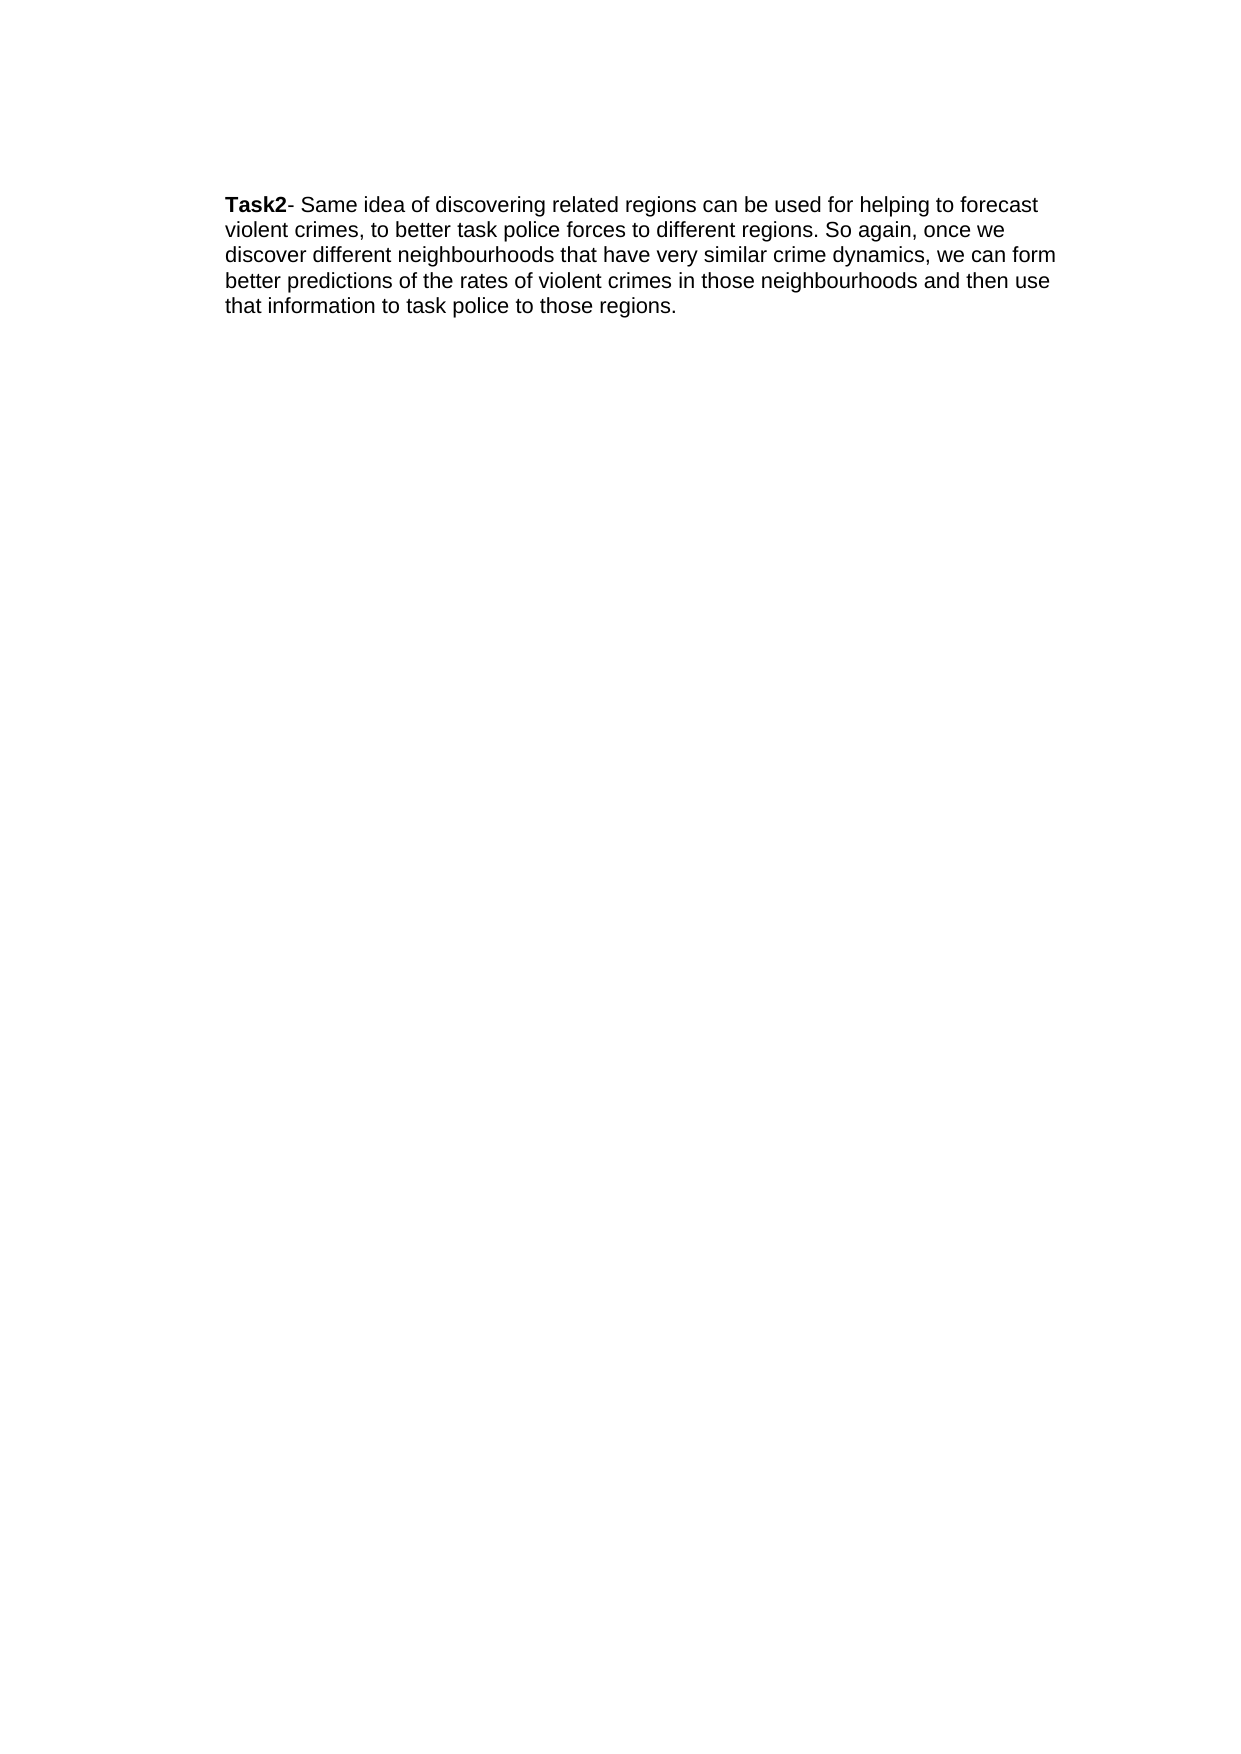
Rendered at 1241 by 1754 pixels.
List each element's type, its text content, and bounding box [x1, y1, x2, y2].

text Task2- Same idea of discovering related regions can be used for helping to forecast violent crimes, to better task police forces to different regions. So again, once we discover different neighbourhoods that have very similar crime dynamics, we can form better predictions of the rates of violent crimes in those neighbourhoods and then use that information to task police to those regions. [225, 192, 1090, 318]
